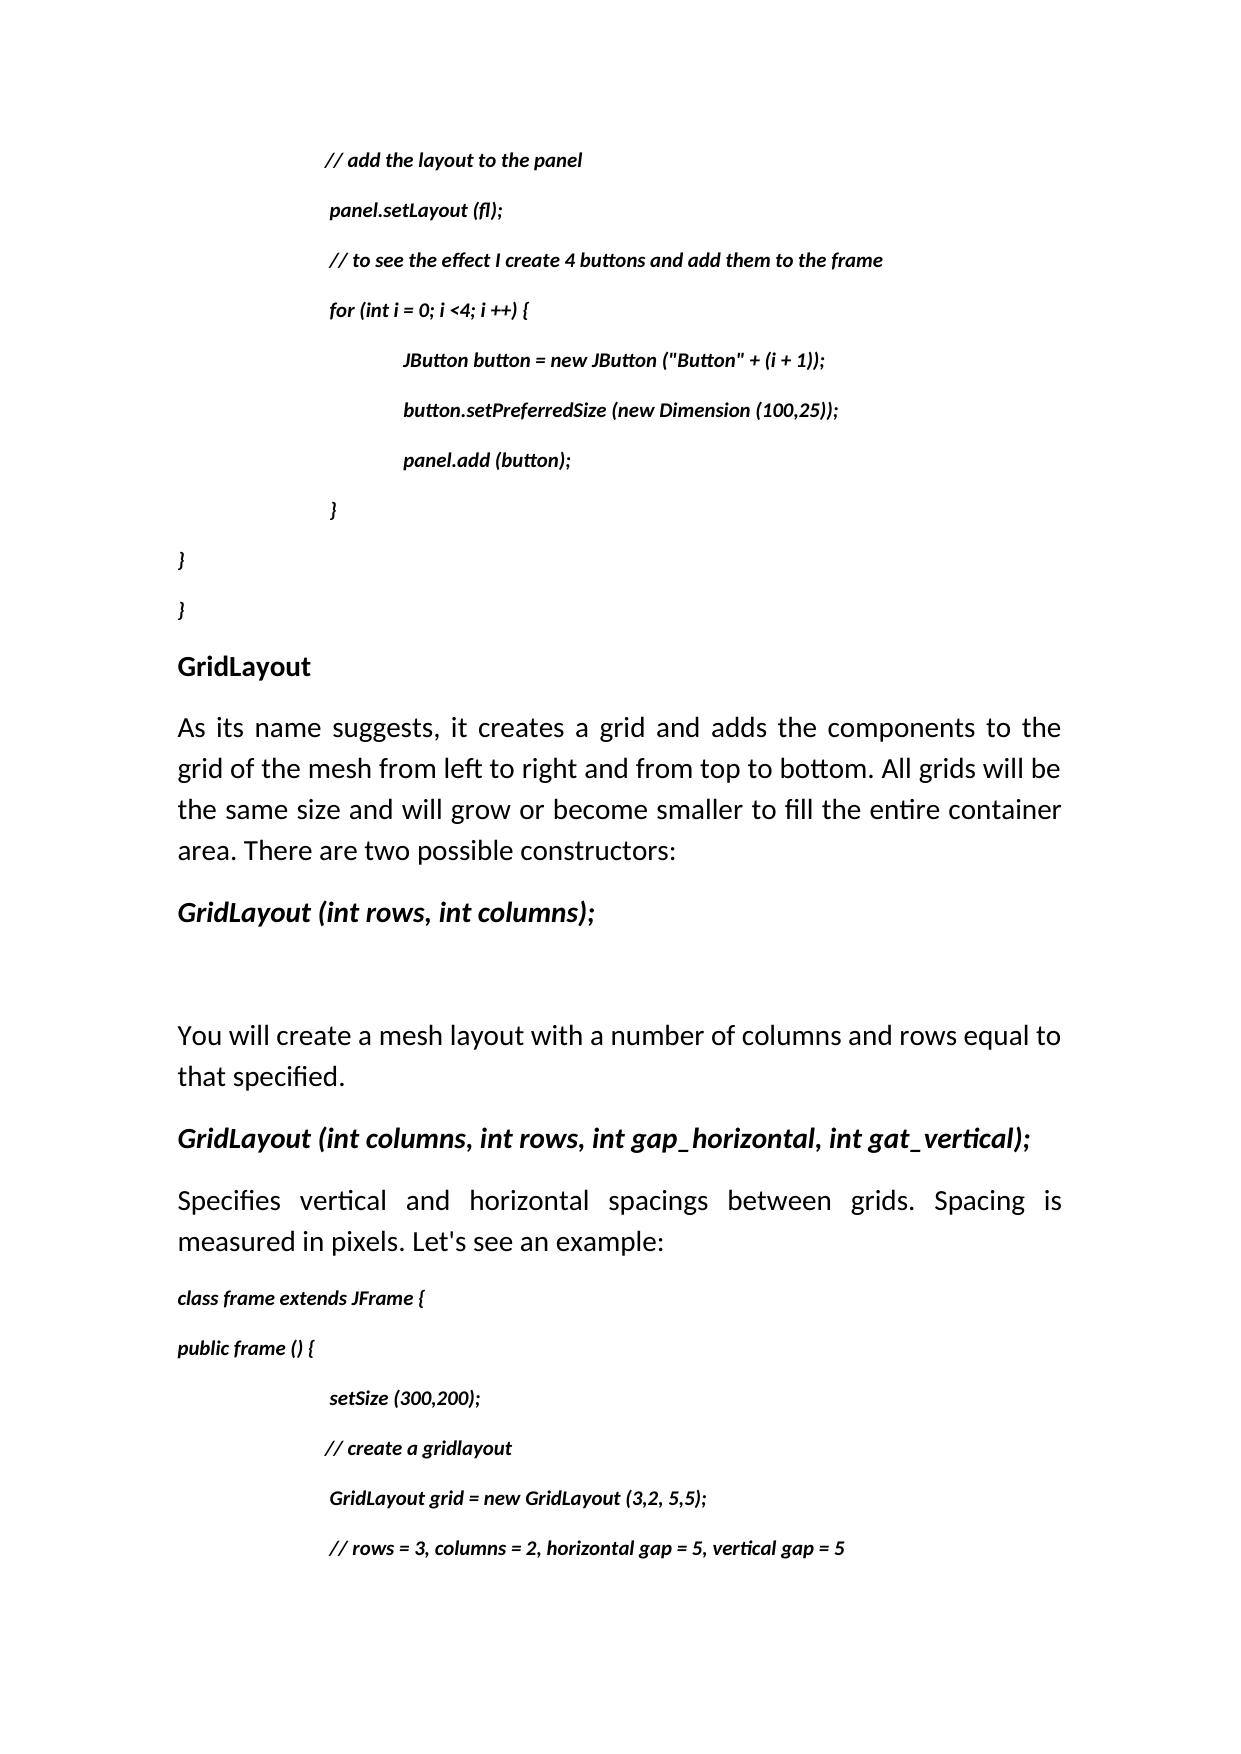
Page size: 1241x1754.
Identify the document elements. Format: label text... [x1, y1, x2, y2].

text You will create a mesh layout with a number of columns and rows equal to that specified. [177, 1017, 1063, 1094]
text GridLayout (int rows, int columns); [177, 894, 1063, 929]
text public frame () { [177, 1335, 1063, 1360]
text for (int i = 0; i <4; i ++) { [177, 298, 1063, 323]
text // rows = 3, columns = 2, horizontal gap = 5, vertical gap = 5 [177, 1535, 1063, 1560]
text Specifies vertical and horizontal spacings between grids. Spacing is measured in pixels. Let's see an example: [177, 1182, 1063, 1258]
text class frame extends JFrame { [177, 1285, 1063, 1310]
text } [177, 498, 1063, 523]
text } [177, 598, 1063, 623]
text GridLayout grid = new GridLayout (3,2, 5,5); [177, 1485, 1063, 1510]
text // add the layout to the panel [177, 148, 1063, 173]
text GridLayout (int columns, int rows, int gap_horizontal, int gat_vertical); [177, 1120, 1063, 1156]
text panel.setLayout (fl); [177, 198, 1063, 223]
text setSize (300,200); [177, 1385, 1063, 1410]
text // to see the effect I create 4 buttons and add them to the frame [177, 248, 1063, 273]
text As its name suggests, it creates a grid and adds the components to the grid of the mesh from left to right and from top to bottom. All grids will be the same size and will grow or become smaller to fill the entire container area. There are two possible constructors: [177, 709, 1063, 868]
text button.setPreferredSize (new Dimension (100,25)); [177, 398, 1063, 423]
text panel.add (button); [177, 448, 1063, 473]
text GridLayout [177, 648, 1063, 683]
text JButton button = new JButton ("Button" + (i + 1)); [177, 348, 1063, 373]
text // create a gridlayout [177, 1435, 1063, 1460]
text } [177, 548, 1063, 573]
